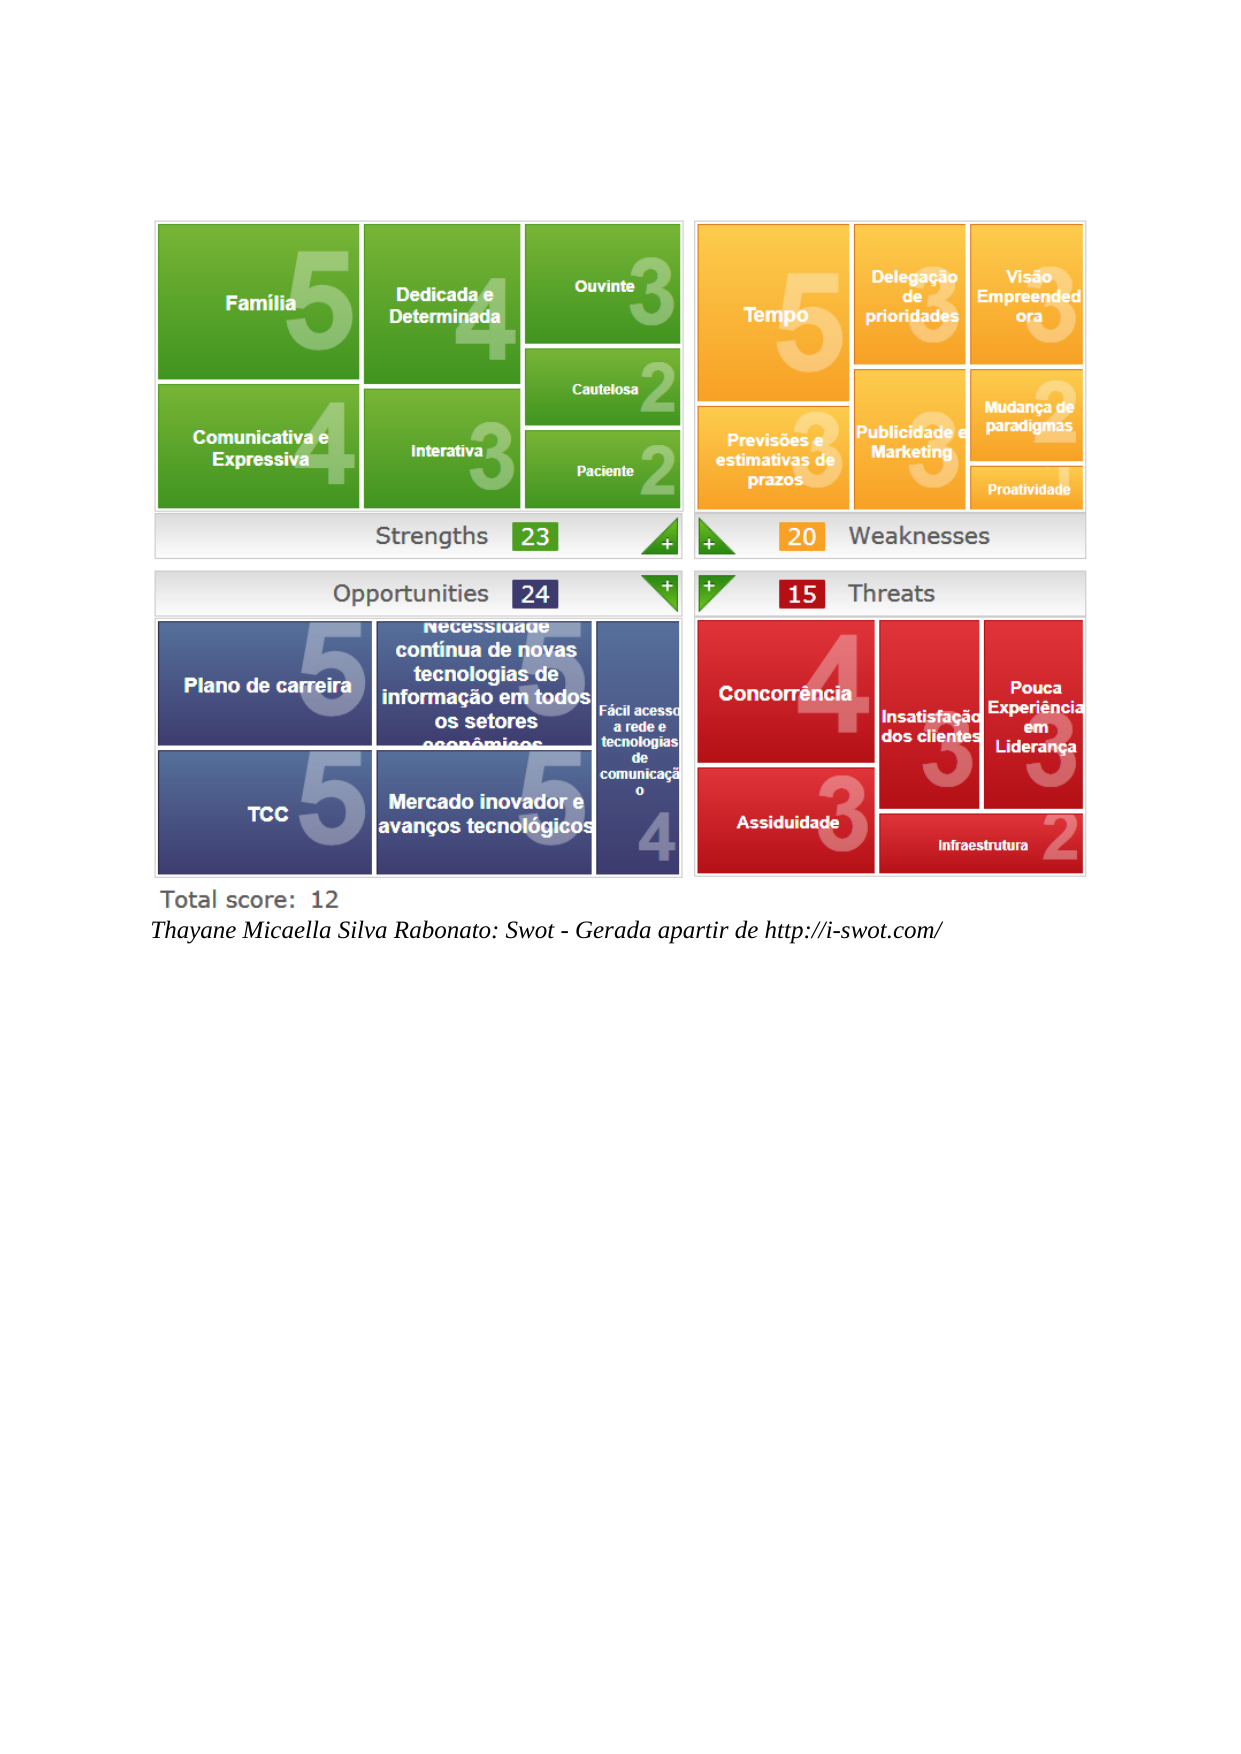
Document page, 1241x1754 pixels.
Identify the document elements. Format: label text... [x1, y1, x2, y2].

text Thayane Micaella Silva Rabonato: Swot - Gerada apartir de http://i-swot.com/ [150, 916, 1090, 944]
picture [150, 217, 1091, 916]
